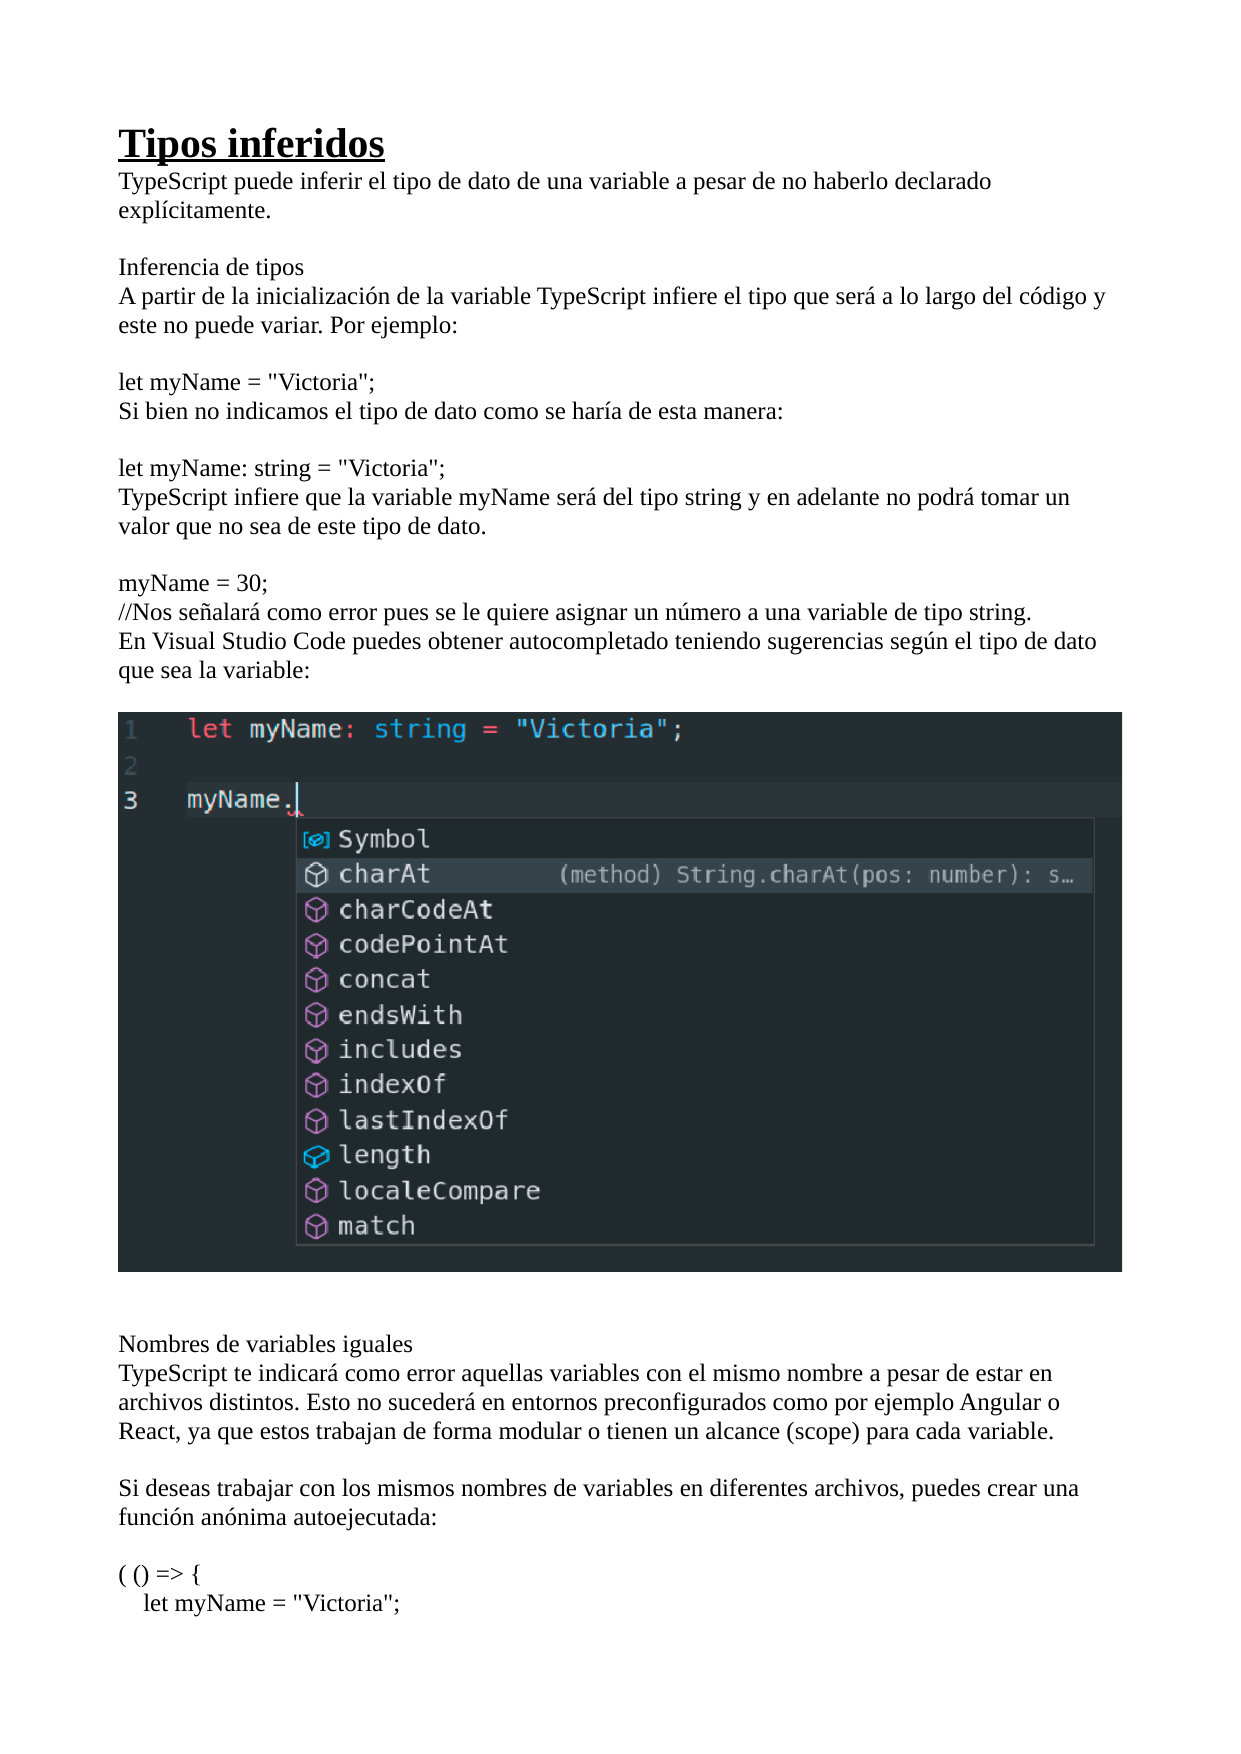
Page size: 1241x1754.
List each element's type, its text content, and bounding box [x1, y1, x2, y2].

text Inferencia de tipos [118, 252, 1122, 281]
picture [118, 712, 1123, 1272]
text Si deseas trabajar con los mismos nombres de variables en diferentes archivos, puedes crear una función anónima autoejecutada: [118, 1473, 1122, 1531]
text Nombres de variables iguales [118, 1329, 1122, 1358]
text myName = 30; [118, 568, 1122, 597]
text //Nos señalará como error pues se le quiere asignar un número a una variable de tipo string. [118, 597, 1122, 626]
text Si bien no indicamos el tipo de dato como se haría de esta manera: [118, 396, 1122, 425]
text TypeScript puede inferir el tipo de dato de una variable a pesar de no haberlo declarado explícitamente. [118, 166, 1122, 223]
text TypeScript te indicará como error aquellas variables con el mismo nombre a pesar de estar en archivos distintos. Esto no sucederá en entornos preconfigurados como por ejemplo Angular o React, ya que estos trabajan de forma modular o tienen un alcance (scope) para cada variable. [118, 1358, 1122, 1444]
text A partir de la inicialización de la variable TypeScript infiere el tipo que será a lo largo del código y este no puede variar. Por ejemplo: [118, 281, 1122, 338]
text En Visual Studio Code puedes obtener autocompletado teniendo sugerencias según el tipo de dato que sea la variable: [118, 626, 1122, 683]
text TypeScript infiere que la variable myName será del tipo string y en adelante no podrá tomar un valor que no sea de este tipo de dato. [118, 482, 1122, 540]
text let myName: string = "Victoria"; [118, 453, 1122, 482]
text let myName = "Victoria"; [118, 367, 1122, 396]
text ( () => { [118, 1559, 1122, 1588]
text let myName = "Victoria"; [118, 1588, 1122, 1617]
text Tipos inferidos [118, 118, 1122, 166]
